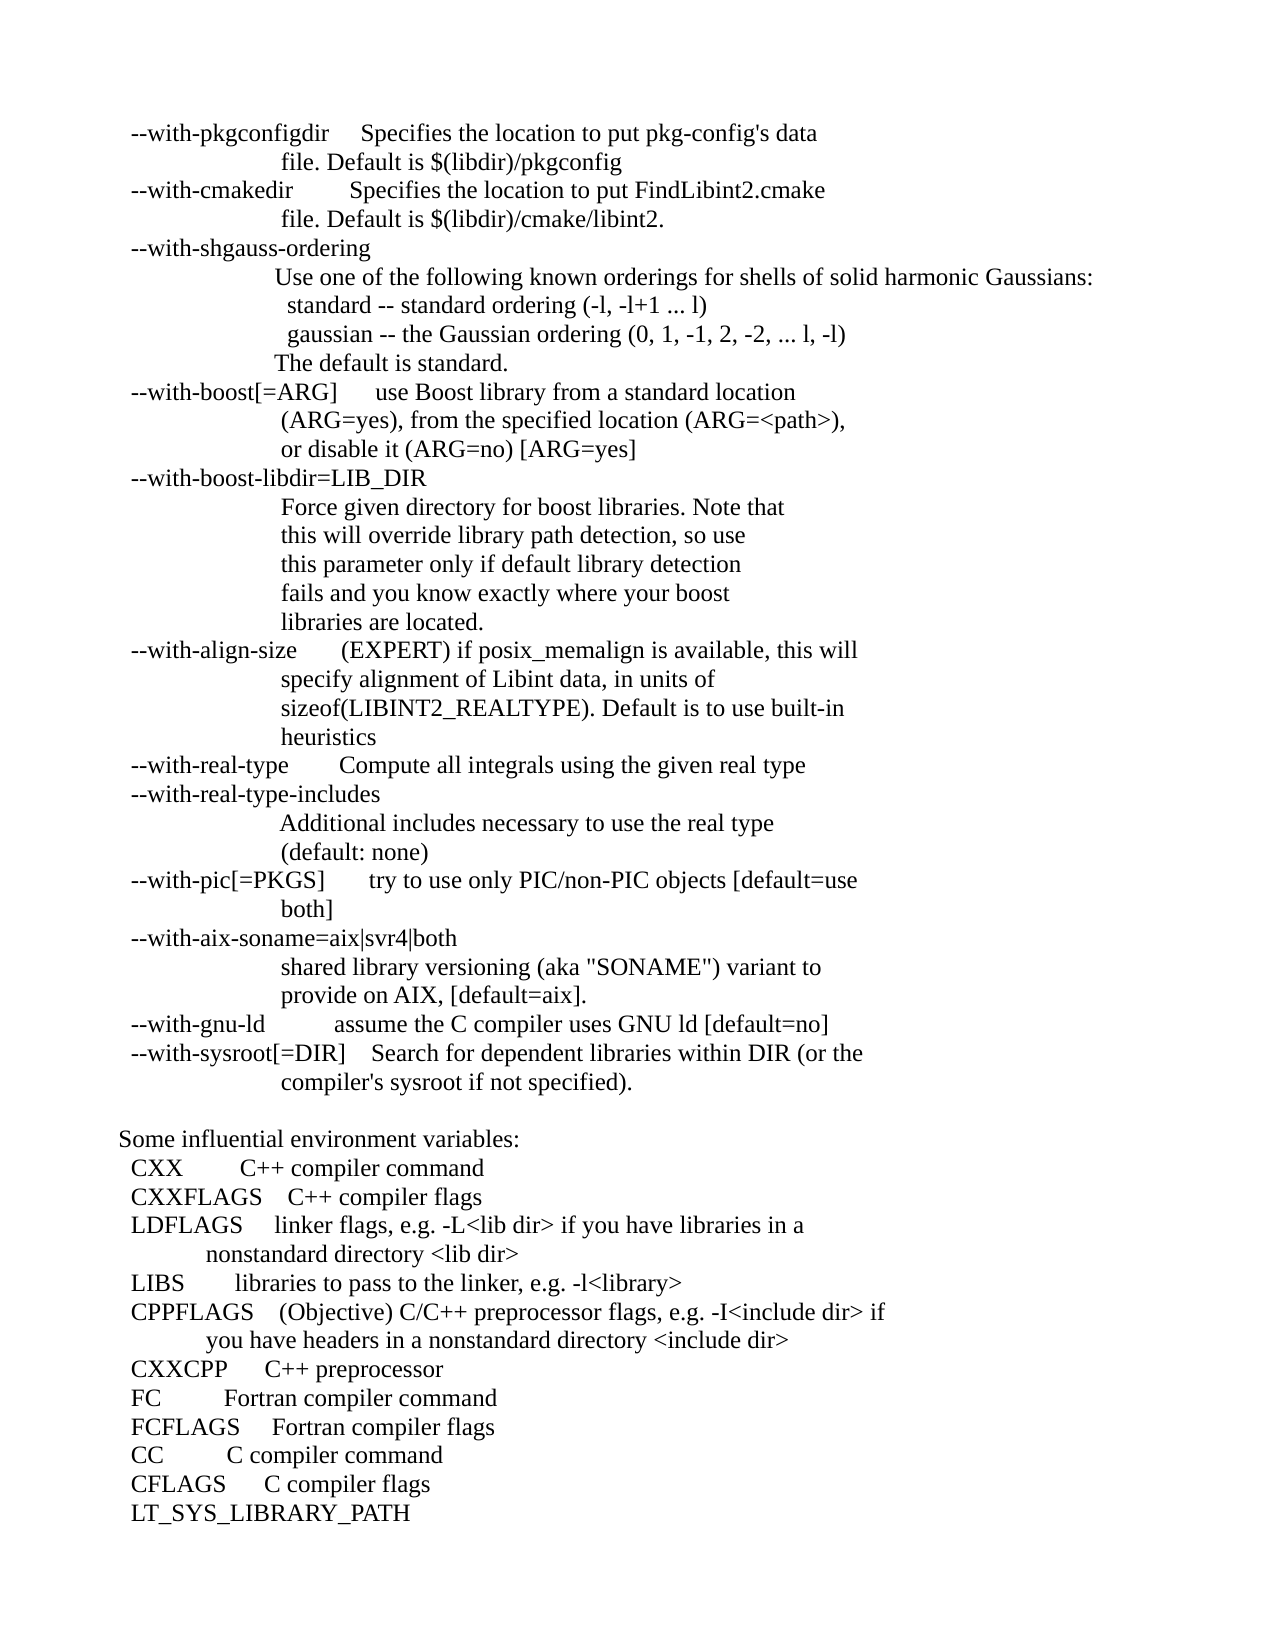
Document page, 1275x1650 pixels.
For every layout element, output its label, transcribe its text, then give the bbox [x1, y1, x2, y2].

text nonstandard directory <lib dir> [118, 1239, 1157, 1268]
text both] [118, 894, 1157, 923]
text --with-boost-libdir=LIB_DIR [118, 463, 1157, 492]
text FC Fortran compiler command [118, 1383, 1157, 1412]
text The default is standard. [118, 348, 1157, 377]
text Some influential environment variables: [118, 1124, 1157, 1153]
text (ARG=yes), from the specified location (ARG=<path>), [118, 406, 1157, 434]
text CXXFLAGS C++ compiler flags [118, 1182, 1157, 1211]
text Use one of the following known orderings for shells of solid harmonic Gaussians: [118, 262, 1157, 291]
text --with-shgauss-ordering [118, 233, 1157, 262]
text --with-gnu-ld assume the C compiler uses GNU ld [default=no] [118, 1009, 1157, 1038]
text CXXCPP C++ preprocessor [118, 1354, 1157, 1383]
text CC C compiler command [118, 1441, 1157, 1469]
text CPPFLAGS (Objective) C/C++ preprocessor flags, e.g. -I<include dir> if [118, 1297, 1157, 1326]
text --with-align-size (EXPERT) if posix_memalign is available, this will [118, 636, 1157, 664]
text --with-boost[=ARG] use Boost library from a standard location [118, 377, 1157, 406]
text --with-aix-soname=aix|svr4|both [118, 923, 1157, 952]
text --with-pic[=PKGS] try to use only PIC/non-PIC objects [default=use [118, 866, 1157, 894]
text Additional includes necessary to use the real type [118, 808, 1157, 837]
text shared library versioning (aka "SONAME") variant to [118, 952, 1157, 981]
text provide on AIX, [default=aix]. [118, 981, 1157, 1009]
text LIBS libraries to pass to the linker, e.g. -l<library> [118, 1268, 1157, 1297]
text CFLAGS C compiler flags [118, 1469, 1157, 1498]
text file. Default is $(libdir)/pkgconfig [118, 147, 1157, 176]
text sizeof(LIBINT2_REALTYPE). Default is to use built-in [118, 693, 1157, 722]
text specify alignment of Libint data, in units of [118, 664, 1157, 693]
text or disable it (ARG=no) [ARG=yes] [118, 434, 1157, 463]
text file. Default is $(libdir)/cmake/libint2. [118, 204, 1157, 233]
text standard -- standard ordering (-l, -l+1 ... l) [118, 291, 1157, 319]
text --with-real-type Compute all integrals using the given real type [118, 751, 1157, 779]
text gaussian -- the Gaussian ordering (0, 1, -1, 2, -2, ... l, -l) [118, 319, 1157, 348]
text --with-cmakedir Specifies the location to put FindLibint2.cmake [118, 176, 1157, 204]
text you have headers in a nonstandard directory <include dir> [118, 1326, 1157, 1354]
text FCFLAGS Fortran compiler flags [118, 1412, 1157, 1441]
text this parameter only if default library detection [118, 549, 1157, 578]
text LT_SYS_LIBRARY_PATH [118, 1498, 1157, 1527]
text --with-sysroot[=DIR] Search for dependent libraries within DIR (or the [118, 1038, 1157, 1067]
text fails and you know exactly where your boost [118, 578, 1157, 607]
text LDFLAGS linker flags, e.g. -L<lib dir> if you have libraries in a [118, 1211, 1157, 1239]
text --with-real-type-includes [118, 779, 1157, 808]
text (default: none) [118, 837, 1157, 866]
text CXX C++ compiler command [118, 1153, 1157, 1182]
text this will override library path detection, so use [118, 521, 1157, 549]
text --with-pkgconfigdir Specifies the location to put pkg-config's data [118, 118, 1157, 147]
text Force given directory for boost libraries. Note that [118, 492, 1157, 521]
text heuristics [118, 722, 1157, 751]
text compiler's sysroot if not specified). [118, 1067, 1157, 1096]
text libraries are located. [118, 607, 1157, 636]
